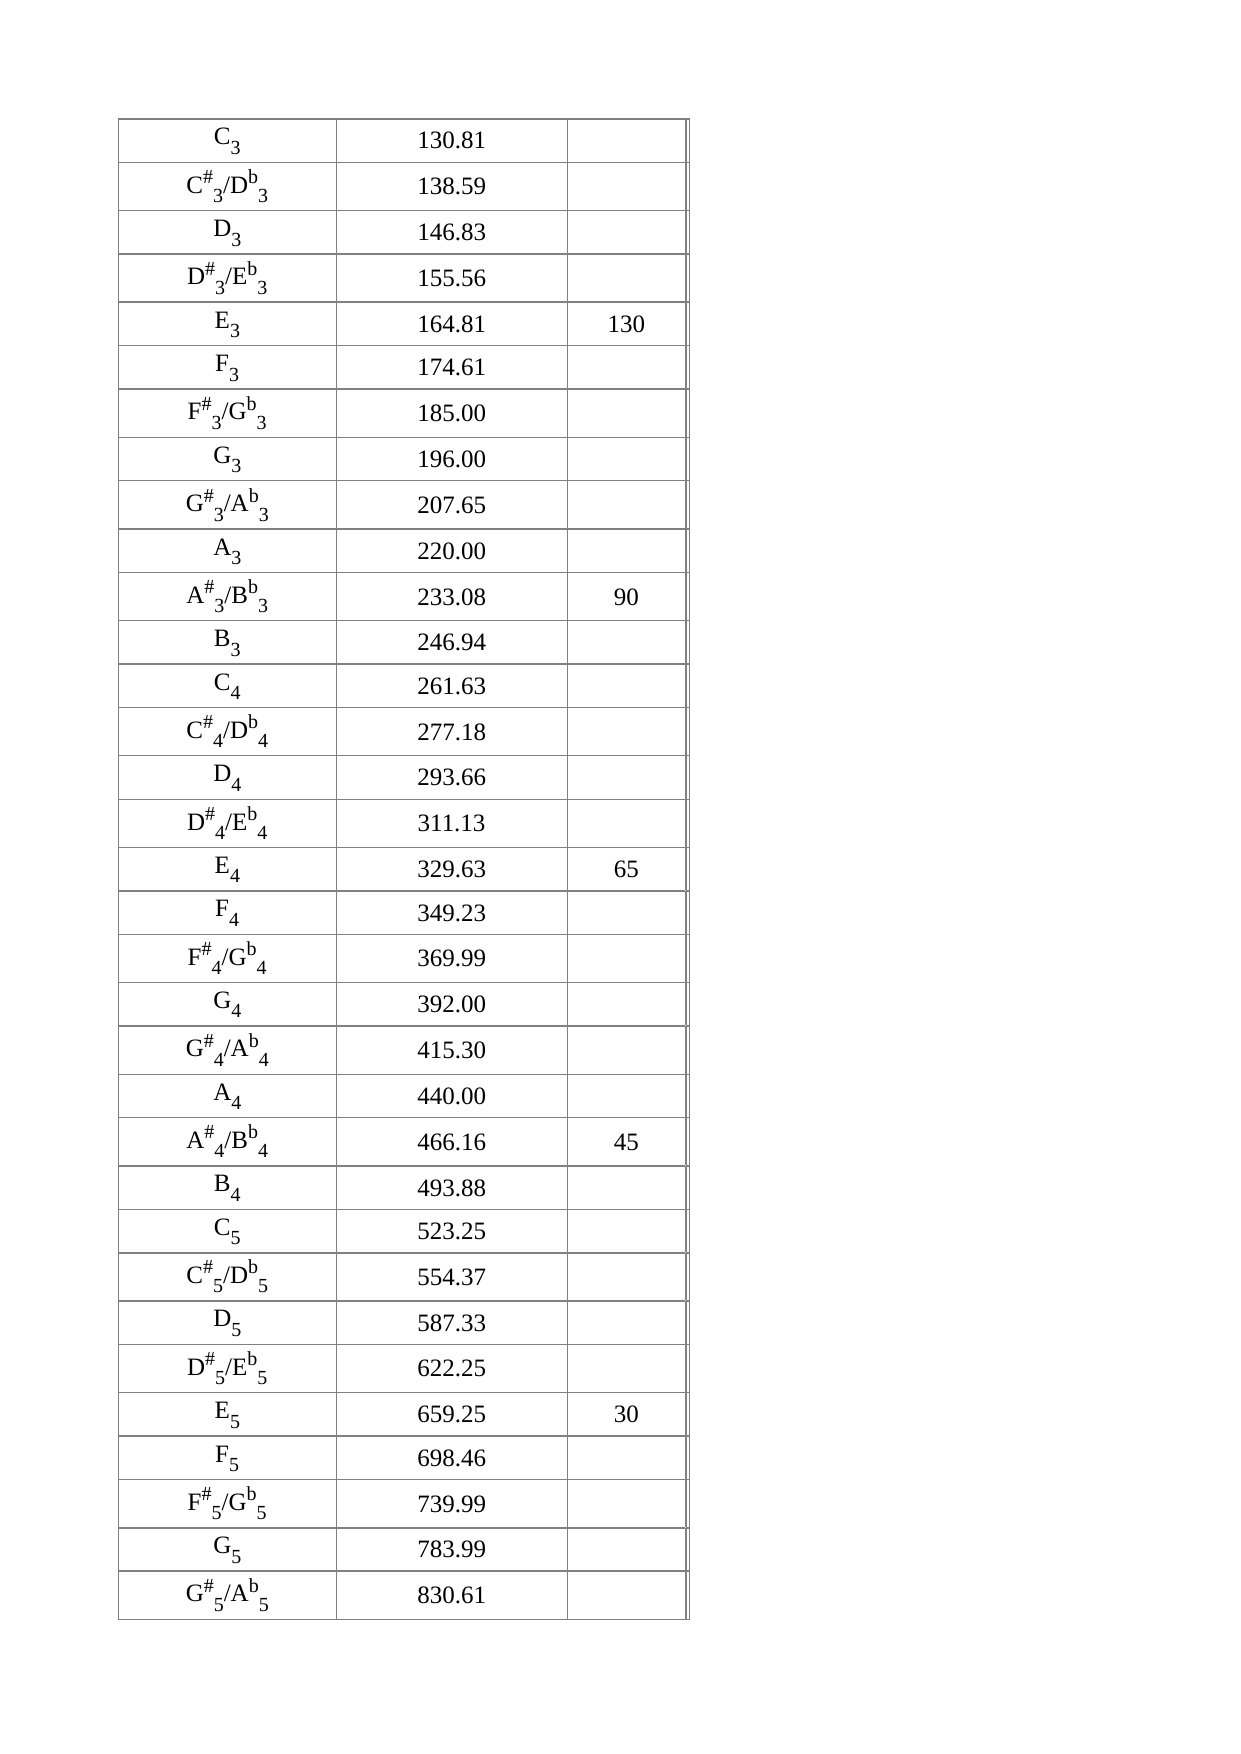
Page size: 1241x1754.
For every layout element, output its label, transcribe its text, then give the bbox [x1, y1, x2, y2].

table_cell 138.59 [337, 163, 567, 210]
table_cell C#4/Db4 [119, 708, 336, 755]
table_cell C4 [119, 665, 336, 707]
table_cell 164.81 [337, 303, 567, 345]
table_cell [568, 1529, 685, 1570]
table_cell [568, 163, 685, 210]
table_cell A#4/Bb4 [119, 1118, 336, 1165]
table_cell [568, 346, 685, 388]
table_cell D#5/Eb5 [119, 1345, 336, 1392]
table_cell [568, 1480, 685, 1527]
table_cell D#3/Eb3 [119, 255, 336, 301]
table_cell C#3/Db3 [119, 163, 336, 210]
table_cell [568, 1027, 685, 1073]
table_cell 329.63 [337, 848, 567, 890]
table_cell E4 [119, 848, 336, 890]
table_cell F5 [119, 1437, 336, 1479]
table_cell 185.00 [337, 390, 567, 437]
table_cell F#5/Gb5 [119, 1480, 336, 1527]
table_cell 311.13 [337, 800, 567, 847]
table_cell 369.99 [337, 935, 567, 982]
table_cell [568, 983, 685, 1025]
table_cell 293.66 [337, 756, 567, 798]
table_cell G4 [119, 983, 336, 1025]
table_cell F4 [119, 892, 336, 933]
table_cell 554.37 [337, 1254, 567, 1300]
table_cell D4 [119, 756, 336, 798]
table_cell G#3/Ab3 [119, 481, 336, 528]
table_cell [568, 255, 685, 301]
table_cell 739.99 [337, 1480, 567, 1527]
table_cell A4 [119, 1075, 336, 1117]
table_cell [568, 211, 685, 253]
table_cell [568, 756, 685, 798]
table_cell 220.00 [337, 530, 567, 572]
table_cell [568, 1210, 685, 1252]
table_cell 207.65 [337, 481, 567, 528]
table_cell [568, 530, 685, 572]
table_cell 392.00 [337, 983, 567, 1025]
table_cell B3 [119, 621, 336, 663]
table_cell C3 [119, 120, 336, 162]
table_cell 349.23 [337, 892, 567, 933]
table_cell A3 [119, 530, 336, 572]
table_cell 130 [568, 303, 685, 345]
table_cell [568, 390, 685, 437]
table_cell G#5/Ab5 [119, 1572, 336, 1619]
table_cell 90 [568, 573, 685, 620]
table_cell [568, 481, 685, 528]
table_cell 30 [568, 1393, 685, 1435]
table_cell 174.61 [337, 346, 567, 388]
table_cell [568, 1075, 685, 1117]
table_cell D5 [119, 1302, 336, 1344]
table_cell [568, 800, 685, 847]
table_cell 440.00 [337, 1075, 567, 1117]
table_cell 146.83 [337, 211, 567, 253]
table_cell C#5/Db5 [119, 1254, 336, 1300]
table_cell 783.99 [337, 1529, 567, 1570]
table_cell [568, 1167, 685, 1208]
table_cell D#4/Eb4 [119, 800, 336, 847]
table_cell 659.25 [337, 1393, 567, 1435]
table_cell 233.08 [337, 573, 567, 620]
table_cell [568, 708, 685, 755]
table_cell 65 [568, 848, 685, 890]
table_cell 246.94 [337, 621, 567, 663]
table_cell 45 [568, 1118, 685, 1165]
table_cell [568, 665, 685, 707]
table_cell [568, 1437, 685, 1479]
table_cell B4 [119, 1167, 336, 1208]
table_cell 622.25 [337, 1345, 567, 1392]
table_cell [568, 935, 685, 982]
table_cell 261.63 [337, 665, 567, 707]
table_cell [568, 621, 685, 663]
table_cell A#3/Bb3 [119, 573, 336, 620]
table_cell [568, 1572, 685, 1619]
table_cell 277.18 [337, 708, 567, 755]
table_cell [568, 120, 685, 162]
table_cell D3 [119, 211, 336, 253]
table_cell G5 [119, 1529, 336, 1570]
table_cell G#4/Ab4 [119, 1027, 336, 1073]
table_cell 196.00 [337, 438, 567, 480]
table_cell C5 [119, 1210, 336, 1252]
table_cell E5 [119, 1393, 336, 1435]
table_cell 130.81 [337, 120, 567, 162]
table_cell 493.88 [337, 1167, 567, 1208]
table_cell 415.30 [337, 1027, 567, 1073]
table_cell F#3/Gb3 [119, 390, 336, 437]
table_cell [568, 1302, 685, 1344]
table_cell 587.33 [337, 1302, 567, 1344]
table_cell F3 [119, 346, 336, 388]
table_cell F#4/Gb4 [119, 935, 336, 982]
table_cell 523.25 [337, 1210, 567, 1252]
table_cell 155.56 [337, 255, 567, 301]
table_cell E3 [119, 303, 336, 345]
table_cell 698.46 [337, 1437, 567, 1479]
table_cell [568, 1254, 685, 1300]
table_cell G3 [119, 438, 336, 480]
table_cell [568, 438, 685, 480]
table_cell [568, 892, 685, 933]
table_cell [568, 1345, 685, 1392]
table_cell 830.61 [337, 1572, 567, 1619]
table_cell 466.16 [337, 1118, 567, 1165]
